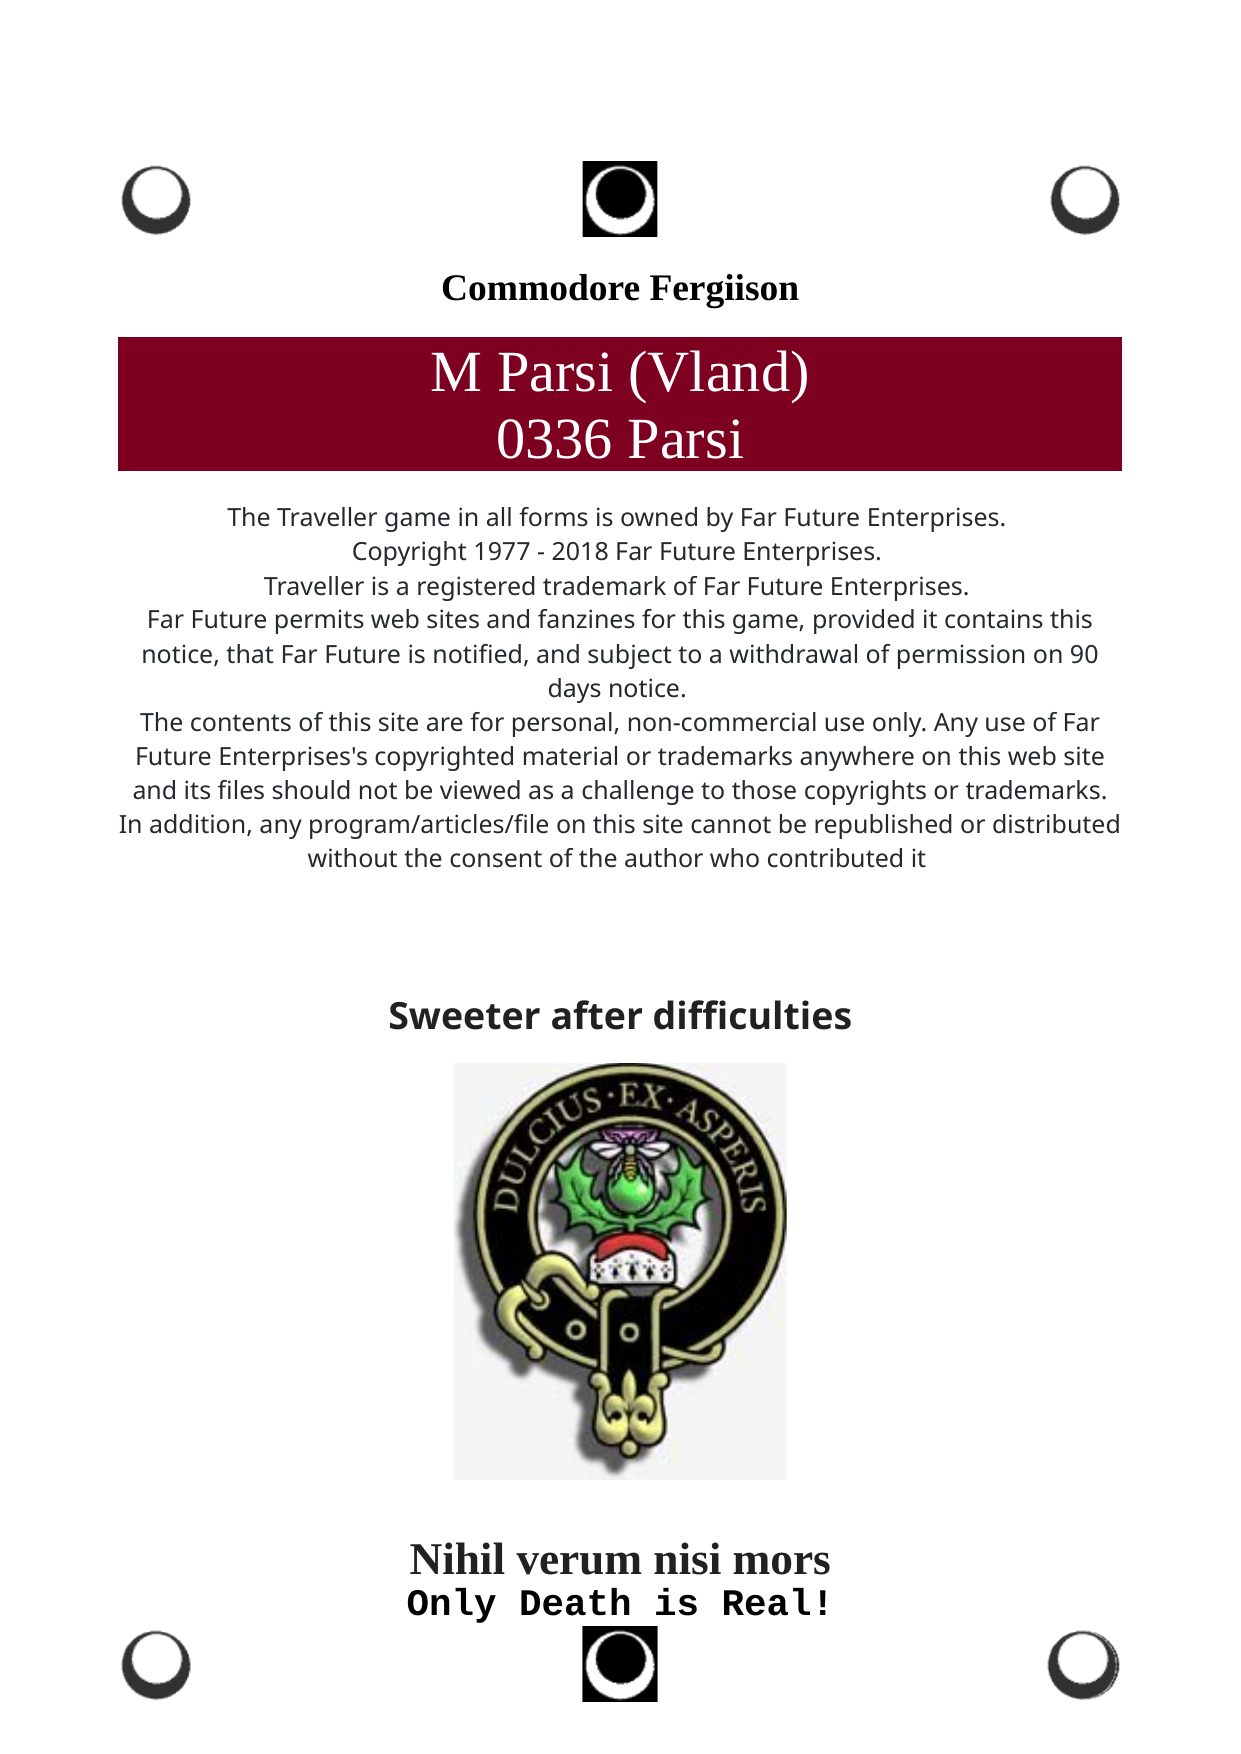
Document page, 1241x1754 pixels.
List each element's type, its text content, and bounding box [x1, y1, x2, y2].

text Commodore Fergiison [118, 265, 1122, 308]
text M Parsi (Vland) [118, 337, 1122, 404]
text Only Death is Real! [118, 1584, 1122, 1627]
text Traveller is a registered trademark of Far Future Enterprises. [118, 568, 1122, 602]
text The contents of this site are for personal, non-commercial use only. Any use of Far Future Enterprises's copyrighted material or trademarks anywhere on this web site and its files should not be viewed as a challenge to those copyrights or trademarks. In addition, any program/articles/file on this site cannot be republished or distributed without the consent of the author who contributed it [118, 704, 1122, 875]
picture [453, 1063, 787, 1480]
text Nihil verum nisi mors [118, 1532, 1122, 1584]
text Far Future permits web sites and fanzines for this game, provided it contains this notice, that Far Future is notified, and subject to a withdrawal of permission on 90 days notice. [118, 602, 1122, 704]
picture [118, 161, 194, 237]
text Copyright 1977 - 2018 Far Future Enterprises. [118, 534, 1122, 568]
picture [118, 1626, 194, 1702]
picture [582, 1626, 658, 1702]
text Sweeter after difficulties [118, 990, 1122, 1041]
text The Traveller game in all forms is owned by Far Future Enterprises. [118, 500, 1122, 534]
picture [582, 161, 658, 237]
picture [1044, 1626, 1123, 1702]
text 0336 Parsi [118, 404, 1122, 471]
picture [1047, 161, 1123, 237]
